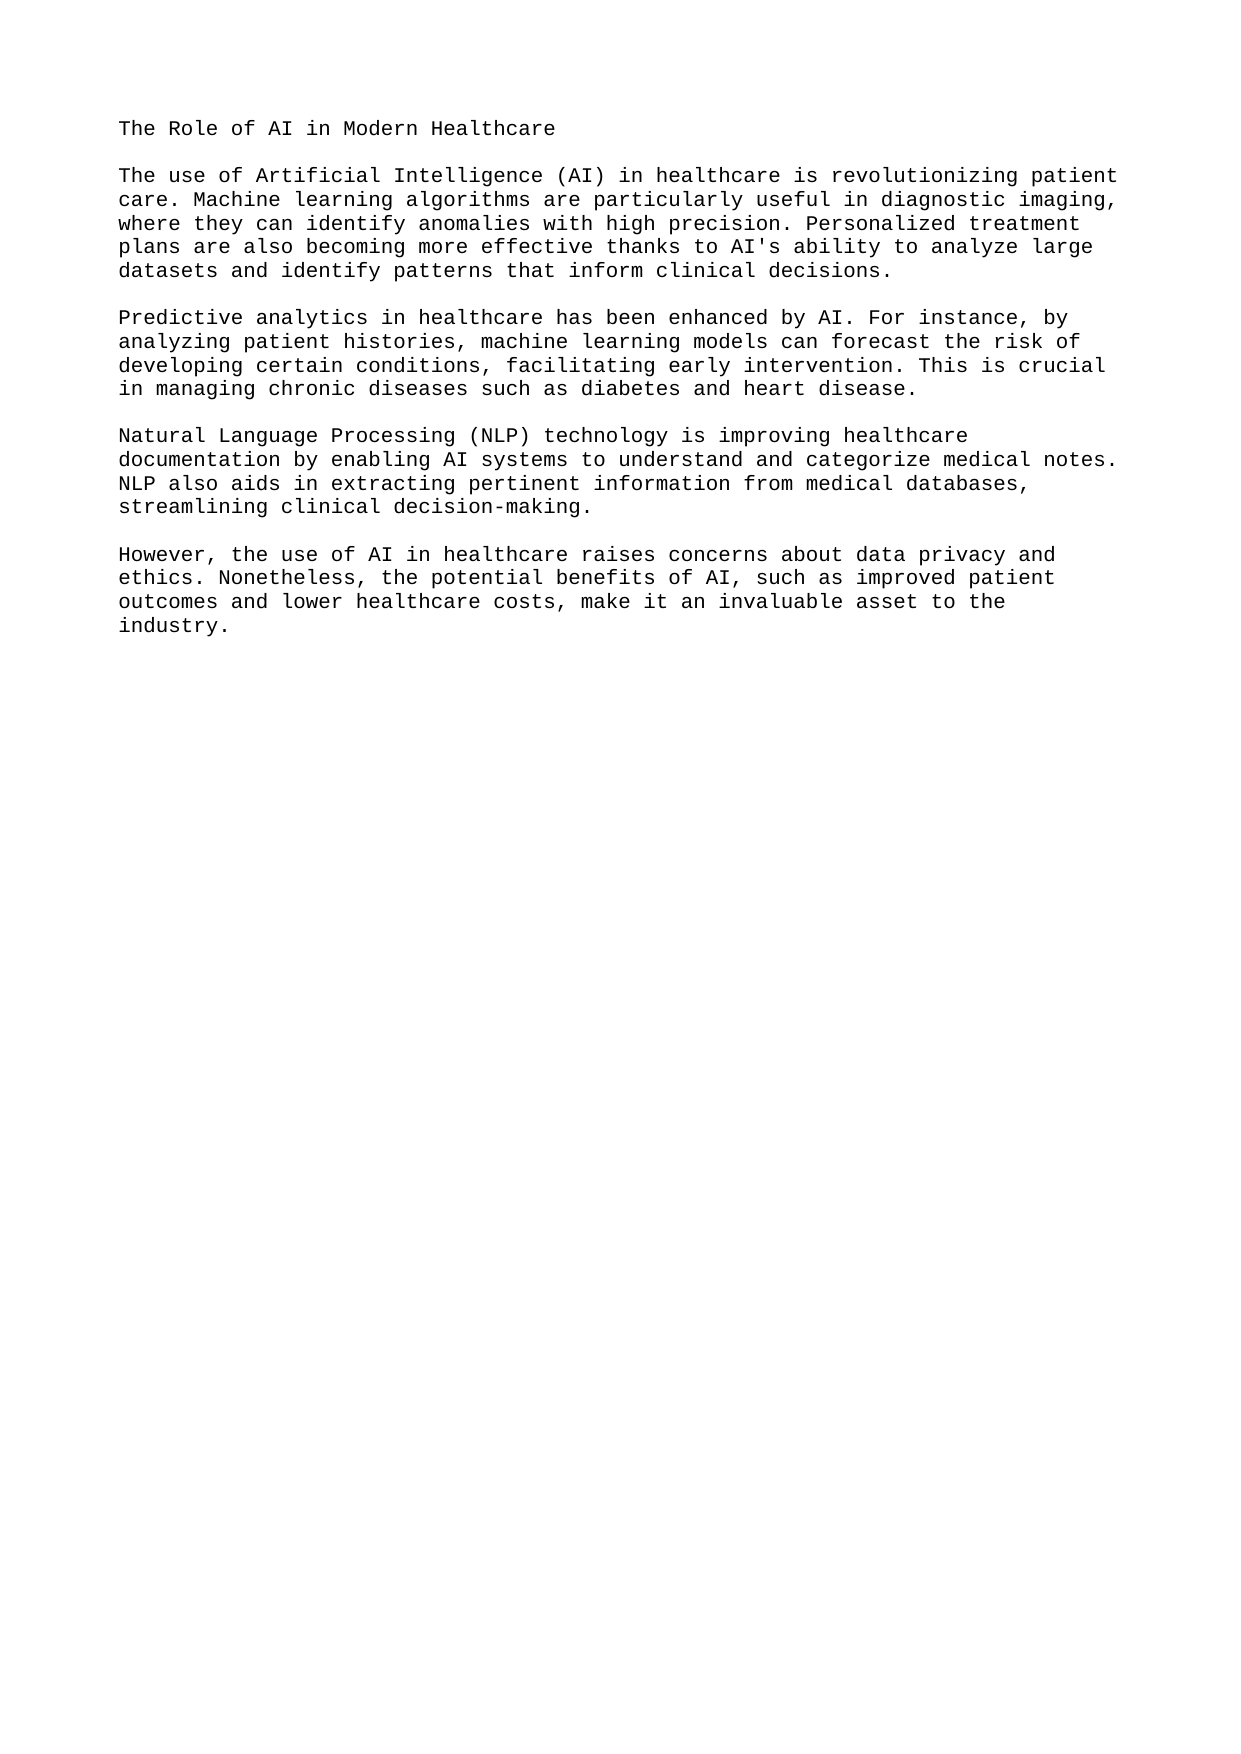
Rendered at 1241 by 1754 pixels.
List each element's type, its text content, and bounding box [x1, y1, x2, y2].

text Predictive analytics in healthcare has been enhanced by AI. For instance, by [118, 307, 1122, 331]
text in managing chronic diseases such as diabetes and heart disease. [118, 378, 1122, 402]
text where they can identify anomalies with high precision. Personalized treatment [118, 213, 1122, 236]
text NLP also aids in extracting pertinent information from medical databases, [118, 473, 1122, 496]
text The Role of AI in Modern Healthcare [118, 118, 1122, 142]
text documentation by enabling AI systems to understand and categorize medical notes. [118, 449, 1122, 473]
text plans are also becoming more effective thanks to AI's ability to analyze large [118, 236, 1122, 260]
text developing certain conditions, facilitating early intervention. This is crucial [118, 354, 1122, 378]
text outcomes and lower healthcare costs, make it an invaluable asset to the industry. [118, 591, 1122, 638]
text The use of Artificial Intelligence (AI) in healthcare is revolutionizing patient [118, 165, 1122, 189]
text datasets and identify patterns that inform clinical decisions. [118, 260, 1122, 284]
text ethics. Nonetheless, the potential benefits of AI, such as improved patient [118, 567, 1122, 591]
text analyzing patient histories, machine learning models can forecast the risk of [118, 331, 1122, 354]
text Natural Language Processing (NLP) technology is improving healthcare [118, 426, 1122, 449]
text streamlining clinical decision-making. [118, 496, 1122, 520]
text care. Machine learning algorithms are particularly useful in diagnostic imaging, [118, 189, 1122, 213]
text However, the use of AI in healthcare raises concerns about data privacy and [118, 544, 1122, 567]
